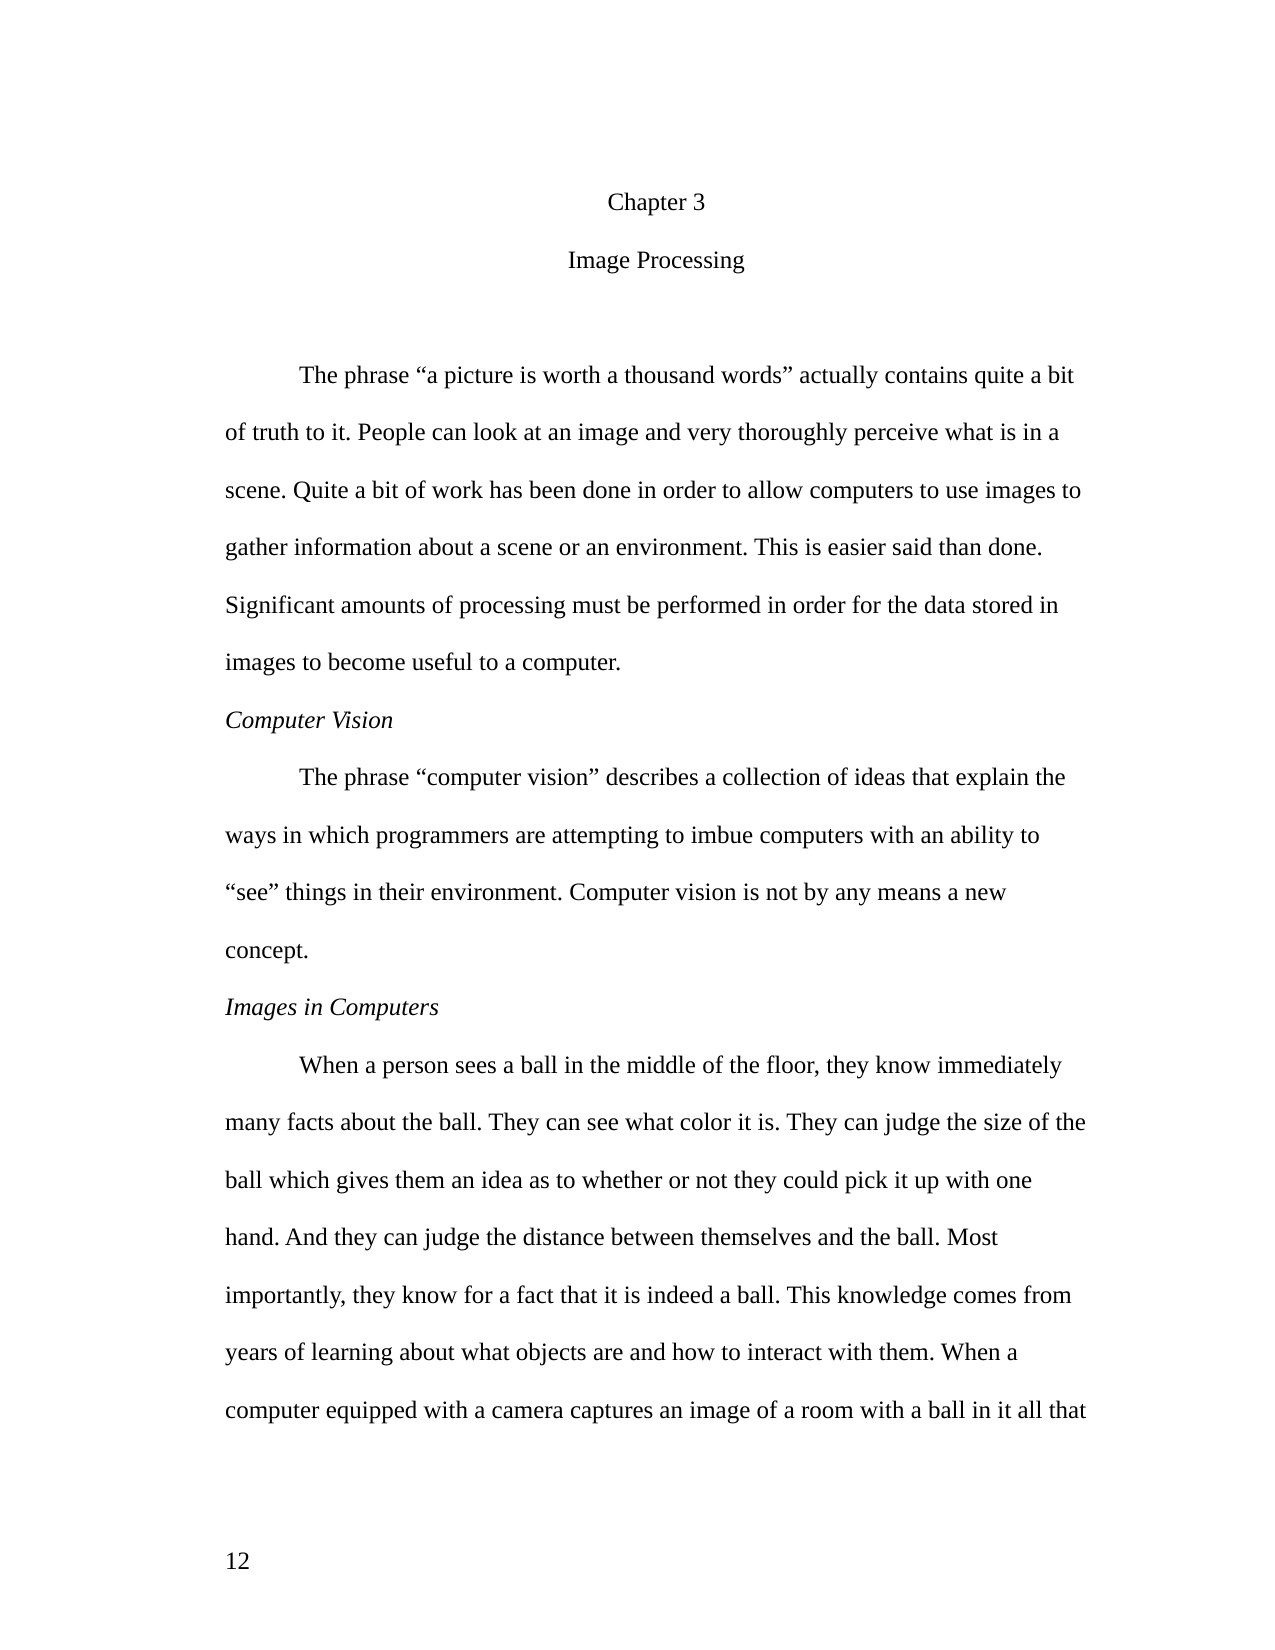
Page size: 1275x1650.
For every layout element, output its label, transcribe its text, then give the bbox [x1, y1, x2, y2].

text Image Processing [225, 245, 1087, 274]
text Computer Vision [225, 705, 1087, 734]
text Images in Computers [225, 992, 1087, 1021]
text Chapter 3 [225, 187, 1087, 216]
text The phrase “a picture is worth a thousand words” actually contains quite a bit of truth to it. People can look at an image and very thoroughly perceive what is in a scene. Quite a bit of work has been done in order to allow computers to use images to gather information about a scene or an environment. This is easier said than done. Significant amounts of processing must be performed in order for the data stored in images to become useful to a computer. [225, 360, 1087, 676]
text The phrase “computer vision” describes a collection of ideas that explain the ways in which programmers are attempting to imbue computers with an ability to “see” things in their environment. Computer vision is not by any means a new concept. [225, 762, 1087, 964]
text When a person sees a ball in the middle of the floor, they know immediately many facts about the ball. They can see what color it is. They can judge the size of the ball which gives them an idea as to whether or not they could pick it up with one hand. And they can judge the distance between themselves and the ball. Most importantly, they know for a fact that it is indeed a ball. This knowledge comes from years of learning about what objects are and how to interact with them. When a computer equipped with a camera captures an image of a room with a ball in it all that [225, 1050, 1087, 1424]
